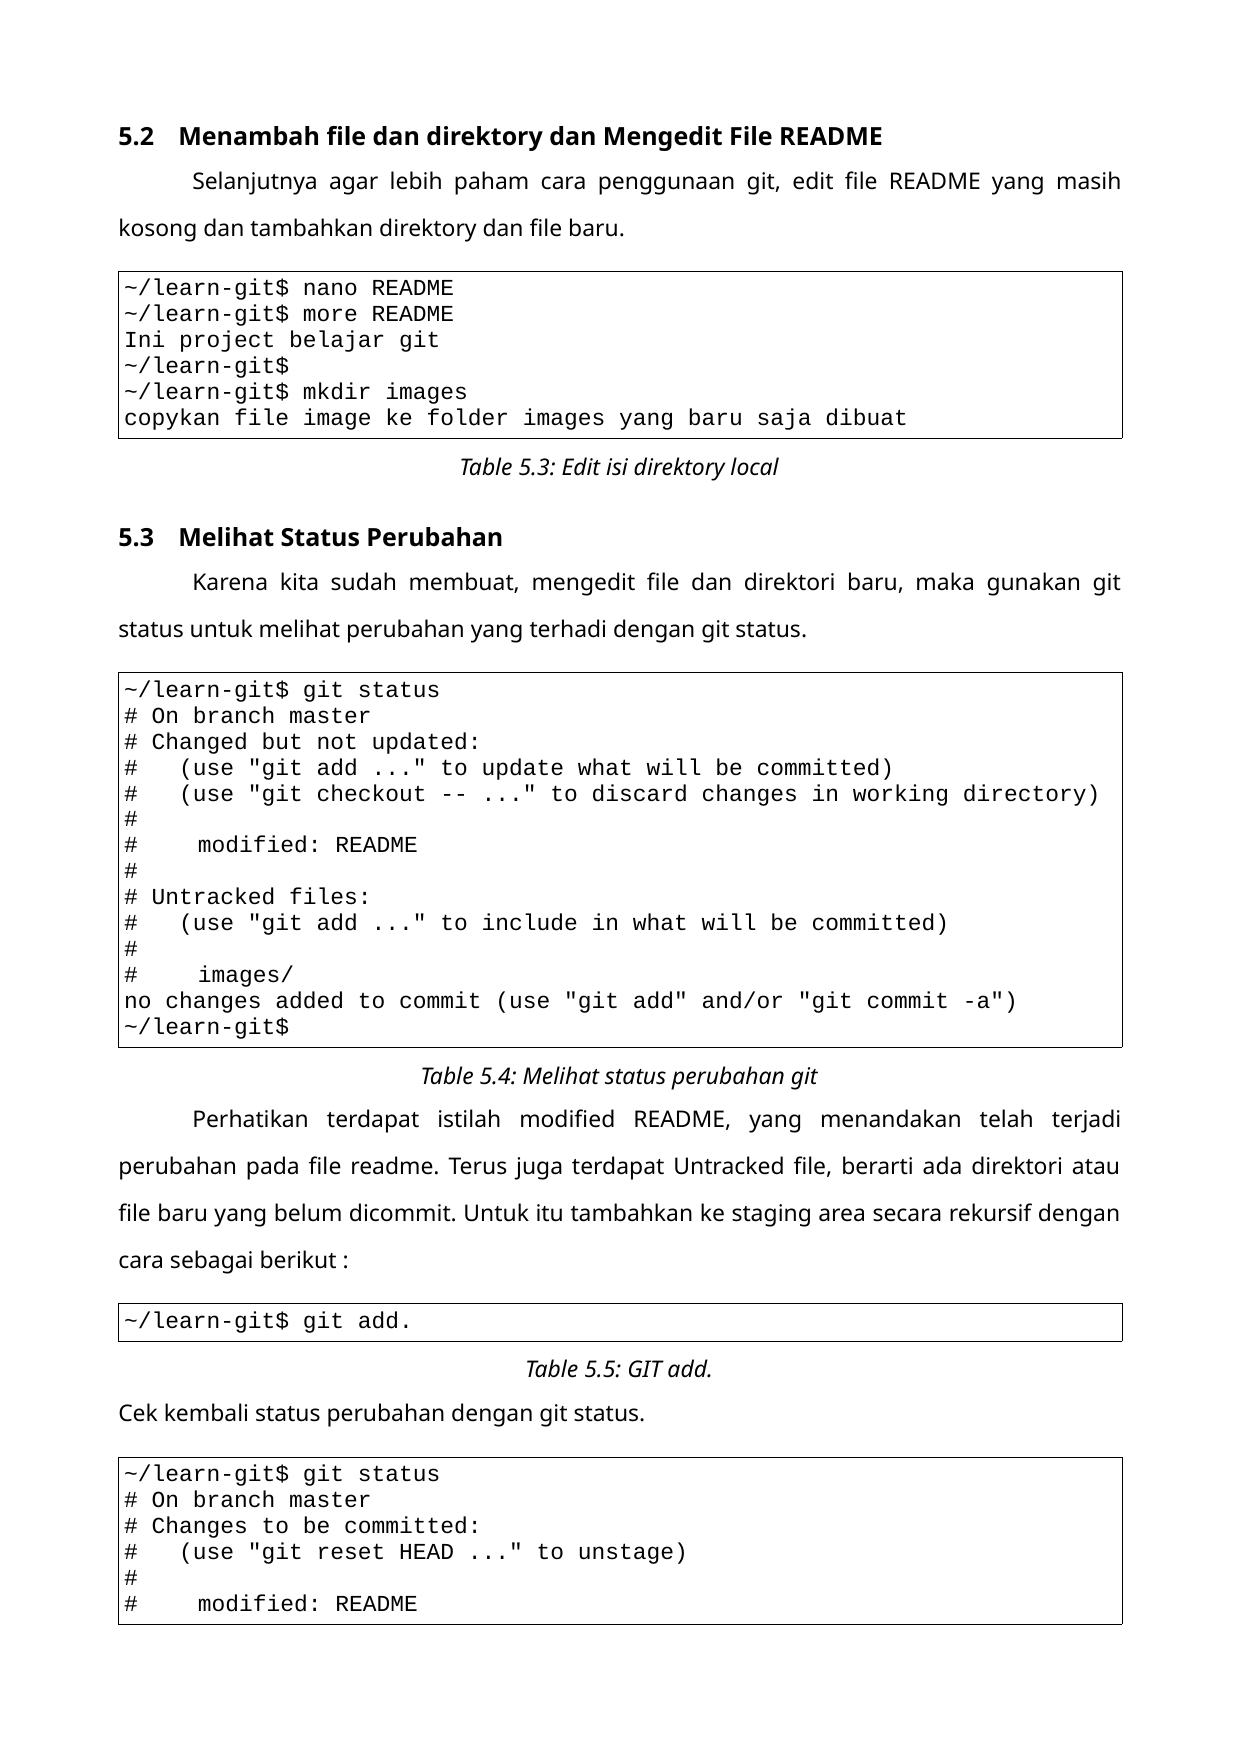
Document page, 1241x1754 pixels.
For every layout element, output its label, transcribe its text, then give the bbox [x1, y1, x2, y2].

table_header ~/learn-git$ git add. [119, 1304, 1122, 1341]
text Perhatikan terdapat istilah modified README, yang menandakan telah terjadi perubahan pada file readme. Terus juga terdapat Untracked file, berarti ada direktori atau file baru yang belum dicommit. Untuk itu tambahkan ke staging area secara rekursif dengan cara sebagai berikut : [118, 1103, 1122, 1275]
text Selanjutnya agar lebih paham cara penggunaan git, edit file README yang masih kosong dan tambahkan direktory dan file baru. [118, 165, 1122, 243]
text Karena kita sudah membuat, mengedit file dan direktori baru, maka gunakan git status untuk melihat perubahan yang terhadi dengan git status. [118, 566, 1122, 644]
text Table 5.4: Melihat status perubahan git [118, 1059, 1122, 1091]
table_header ~/learn-git$ git status # On branch master # Changes to be committed: # (use "git reset HEAD ..." to unstage) # # modified: README [119, 1458, 1122, 1624]
subtitle Melihat Status Perubahan [118, 519, 1122, 553]
subtitle Menambah file dan direktory dan Mengedit File README [118, 118, 1122, 152]
text Table 5.5: GIT add. [118, 1353, 1122, 1385]
table_header ~/learn-git$ git status # On branch master # Changed but not updated: # (use "git add ..." to update what will be committed) # (use "git checkout -- ..." to discard changes in working directory) # # modified: README # # Untracked files: # (use "git add ..." to include in what will be committed) # # images/ no changes added to commit (use "git add" and/or "git commit -a") ~/learn-git$ [119, 673, 1122, 1047]
table_header ~/learn-git$ nano README ~/learn-git$ more README Ini project belajar git ~/learn-git$ ~/learn-git$ mkdir images copykan file image ke folder images yang baru saja dibuat [119, 272, 1122, 438]
text Cek kembali status perubahan dengan git status. [118, 1397, 1122, 1428]
text Table 5.3: Edit isi direktory local [118, 451, 1122, 482]
